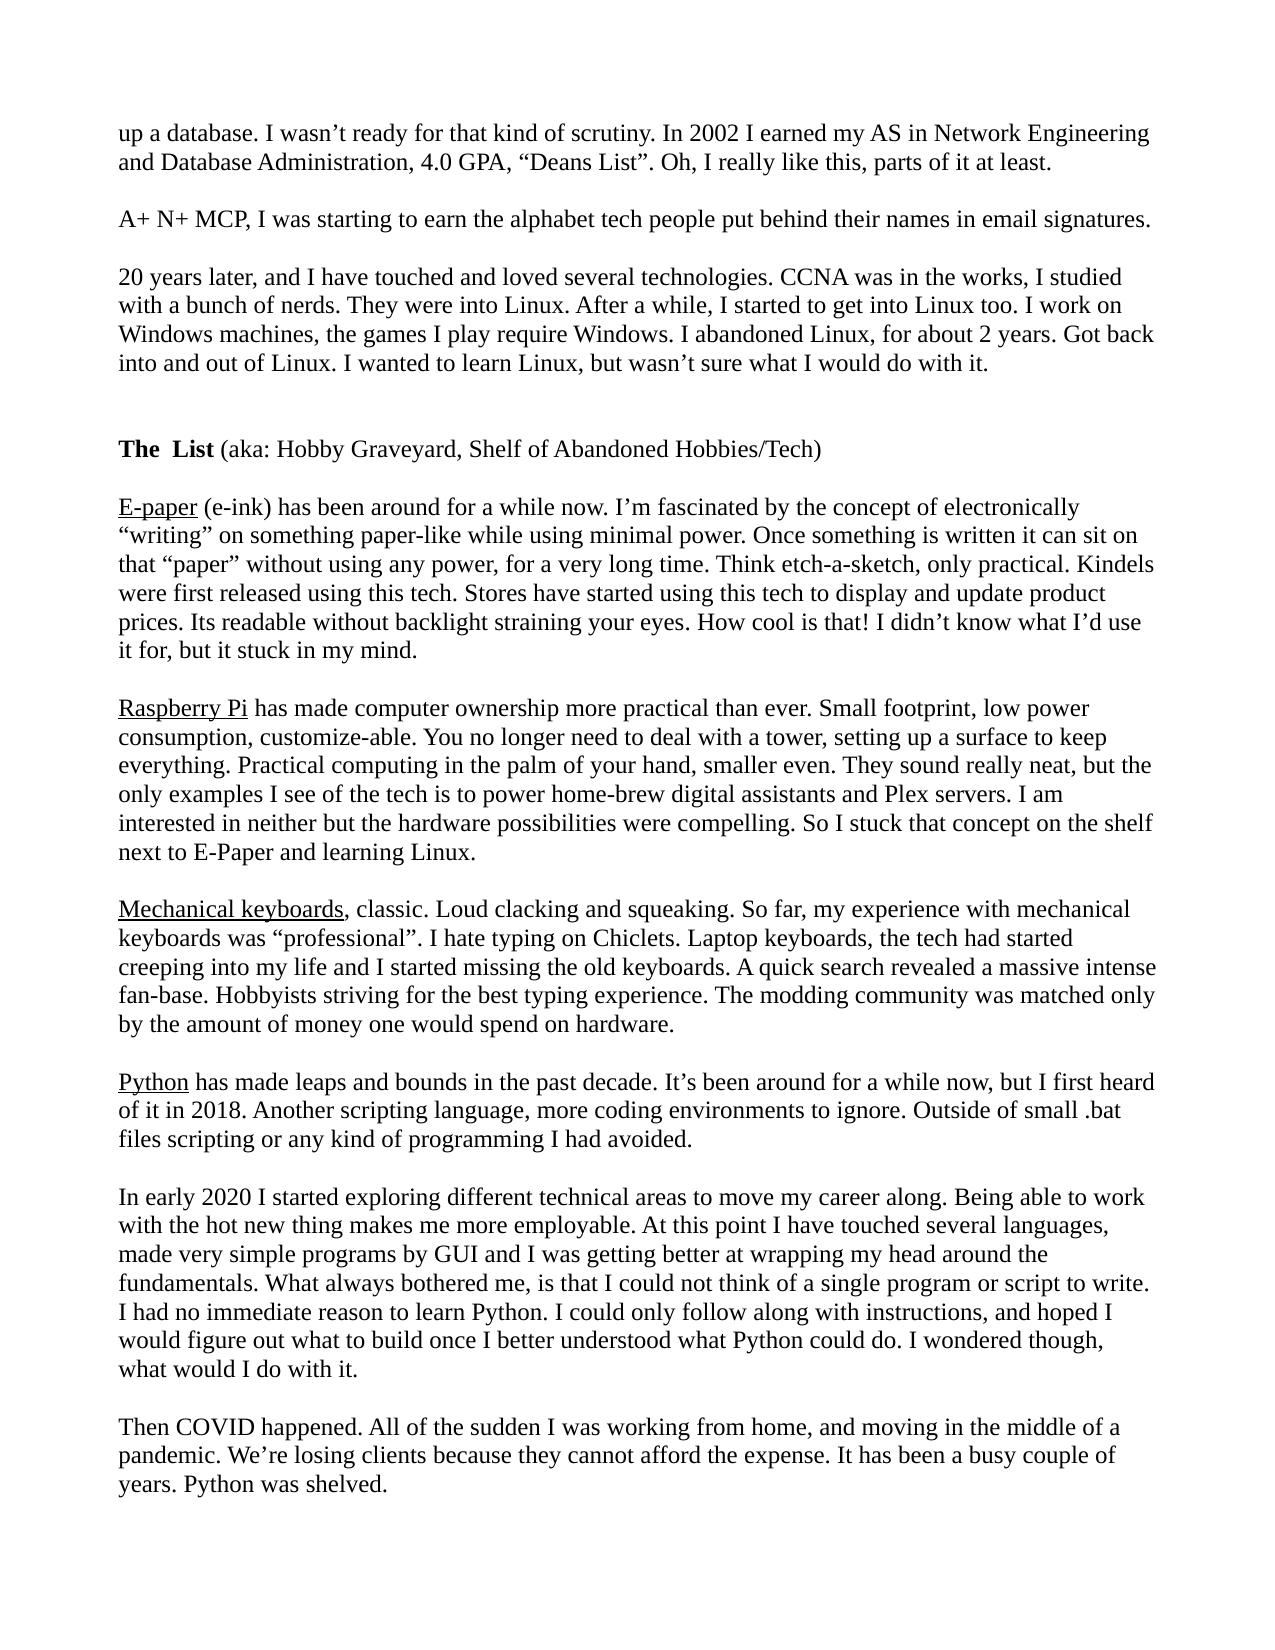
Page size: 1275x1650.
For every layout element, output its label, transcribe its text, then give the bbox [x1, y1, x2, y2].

text Mechanical keyboards, classic. Loud clacking and squeaking. So far, my experience with mechanical keyboards was “professional”. I hate typing on Chiclets. Laptop keyboards, the tech had started creeping into my life and I started missing the old keyboards. A quick search revealed a massive intense fan-base. Hobbyists striving for the best typing experience. The modding community was matched only by the amount of money one would spend on hardware. [118, 894, 1157, 1038]
text In early 2020 I started exploring different technical areas to move my career along. Being able to work with the hot new thing makes me more employable. At this point I have touched several languages, made very simple programs by GUI and I was getting better at wrapping my head around the fundamentals. What always bothered me, is that I could not think of a single program or script to write. I had no immediate reason to learn Python. I could only follow along with instructions, and hoped I would figure out what to build once I better understood what Python could do. I wondered though, what would I do with it. [118, 1182, 1157, 1383]
text Python has made leaps and bounds in the past decade. It’s been around for a while now, but I first heard of it in 2018. Another scripting language, more coding environments to ignore. Outside of small .bat files scripting or any kind of programming I had avoided. [118, 1067, 1157, 1153]
text Then COVID happened. All of the sudden I was working from home, and moving in the middle of a pandemic. We’re losing clients because they cannot afford the expense. It has been a busy couple of years. Python was shelved. [118, 1412, 1157, 1498]
text A+ N+ MCP, I was starting to earn the alphabet tech people put behind their names in email signatures. [118, 204, 1157, 233]
text Raspberry Pi has made computer ownership more practical than ever. Small footprint, low power consumption, customize-able. You no longer need to deal with a tower, setting up a surface to keep everything. Practical computing in the palm of your hand, smaller even. They sound really neat, but the only examples I see of the tech is to power home-brew digital assistants and Plex servers. I am interested in neither but the hardware possibilities were compelling. So I stuck that concept on the shelf next to E-Paper and learning Linux. [118, 693, 1157, 866]
text up a database. I wasn’t ready for that kind of scrutiny. In 2002 I earned my AS in Network Engineering and Database Administration, 4.0 GPA, “Deans List”. Oh, I really like this, parts of it at least. [118, 118, 1157, 176]
text E-paper (e-ink) has been around for a while now. I’m fascinated by the concept of electronically “writing” on something paper-like while using minimal power. Once something is written it can sit on that “paper” without using any power, for a very long time. Think etch-a-sketch, only practical. Kindels were first released using this tech. Stores have started using this tech to display and update product prices. Its readable without backlight straining your eyes. How cool is that! I didn’t know what I’d use it for, but it stuck in my mind. [118, 492, 1157, 664]
text The List (aka: Hobby Graveyard, Shelf of Abandoned Hobbies/Tech) [118, 434, 1157, 463]
text 20 years later, and I have touched and loved several technologies. CCNA was in the works, I studied with a bunch of nerds. They were into Linux. After a while, I started to get into Linux too. I work on Windows machines, the games I play require Windows. I abandoned Linux, for about 2 years. Got back into and out of Linux. I wanted to learn Linux, but wasn’t sure what I would do with it. [118, 262, 1157, 377]
